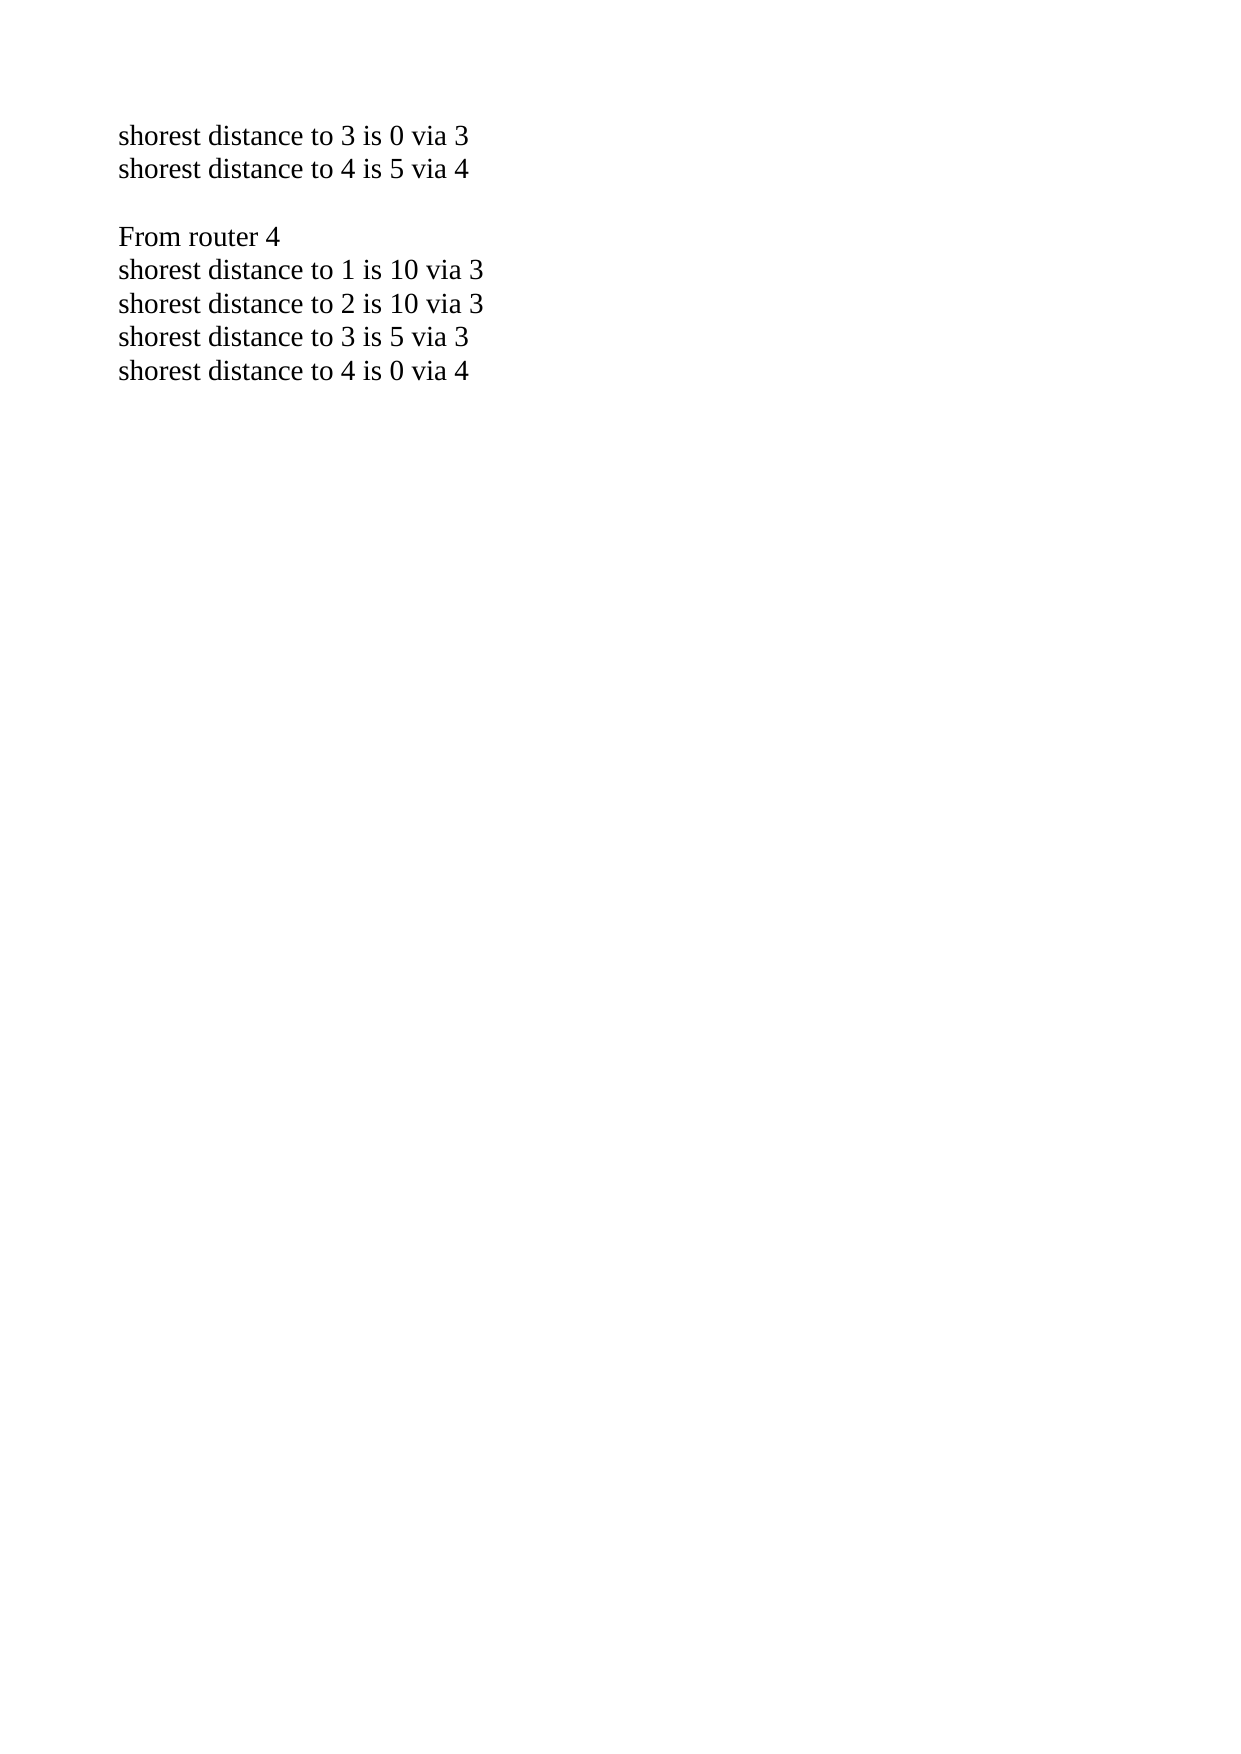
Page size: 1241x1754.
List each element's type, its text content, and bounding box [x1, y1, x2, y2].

text From router 4 [118, 219, 1122, 252]
text shorest distance to 3 is 0 via 3 [118, 118, 1122, 152]
text shorest distance to 2 is 10 via 3 [118, 286, 1122, 319]
text shorest distance to 3 is 5 via 3 [118, 319, 1122, 353]
text shorest distance to 1 is 10 via 3 [118, 252, 1122, 286]
text shorest distance to 4 is 5 via 4 [118, 152, 1122, 185]
text shorest distance to 4 is 0 via 4 [118, 353, 1122, 386]
